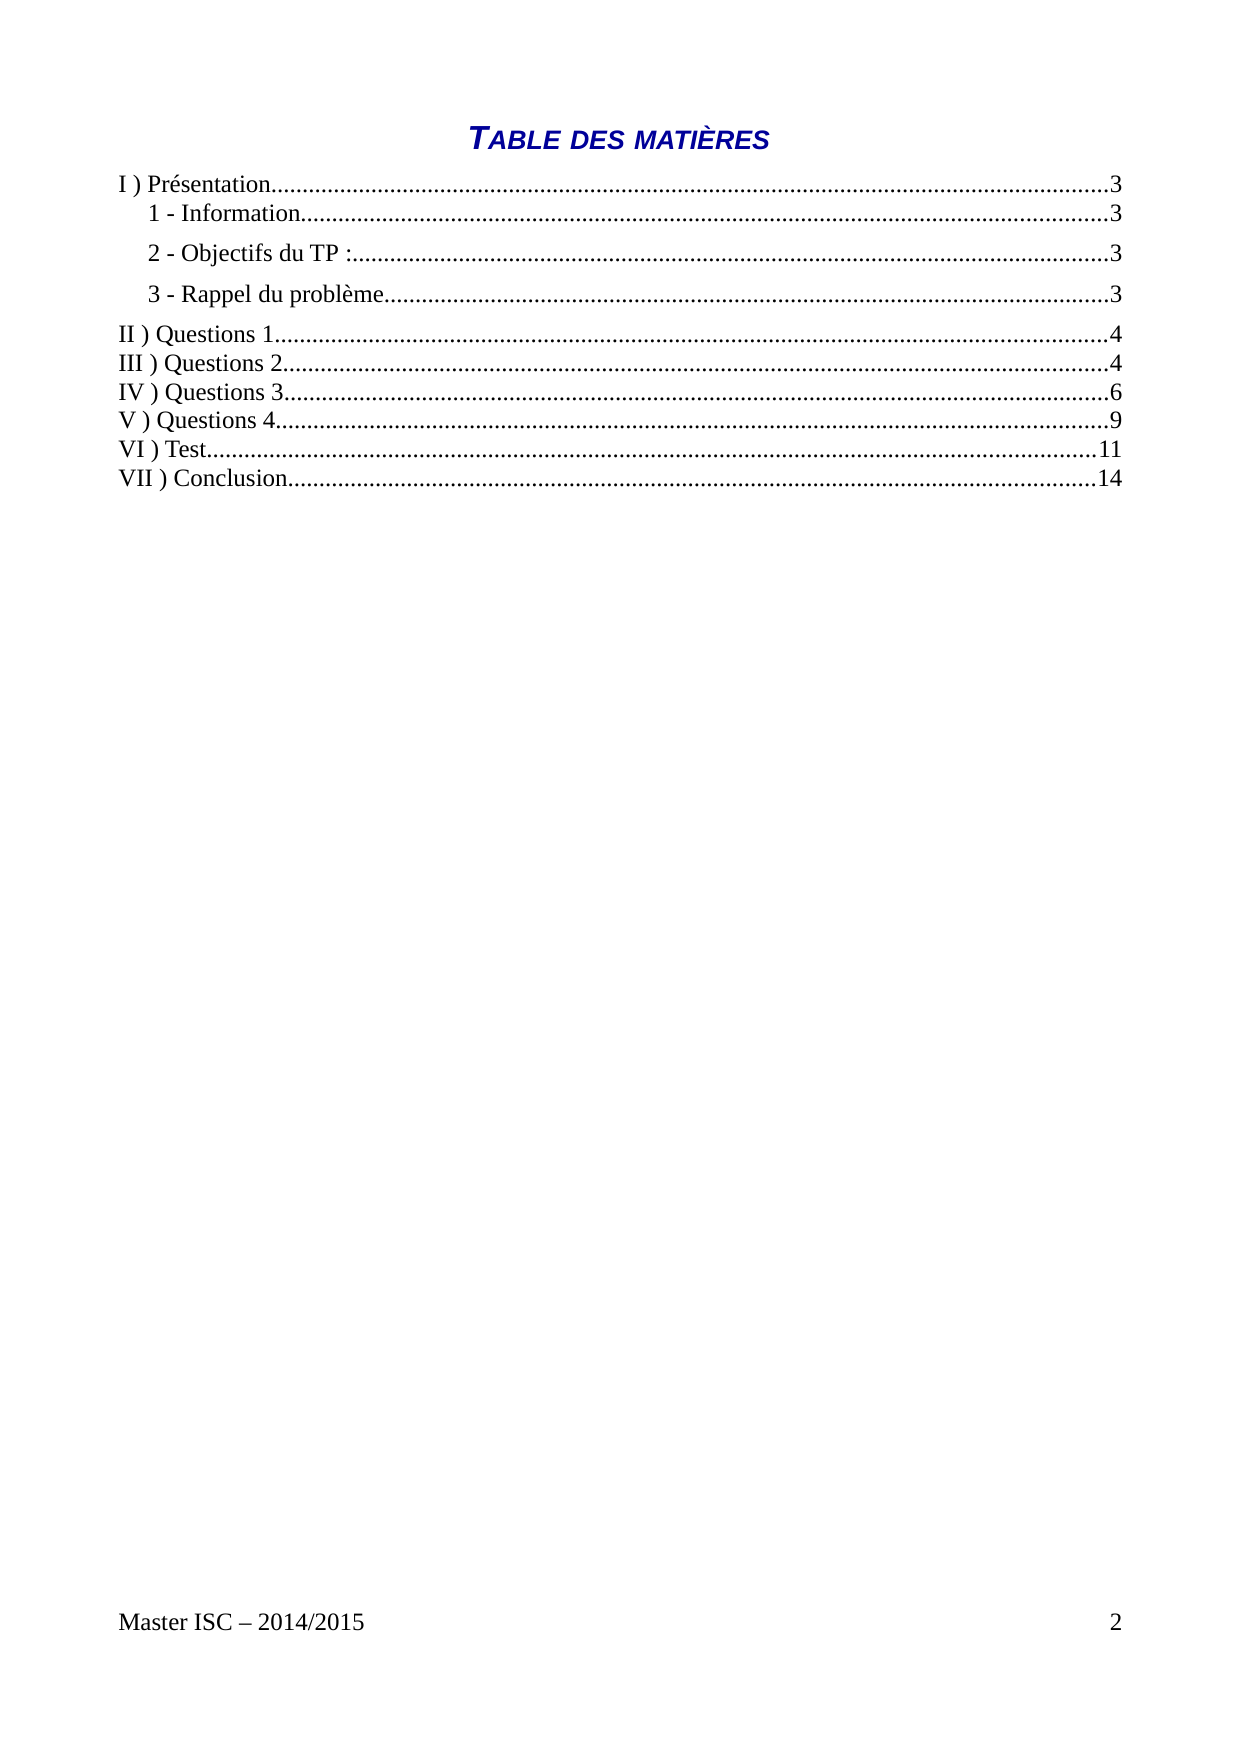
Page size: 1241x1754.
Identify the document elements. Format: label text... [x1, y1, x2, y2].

text III ) Questions 2 4 [118, 348, 1122, 377]
text 1 - Information 3 [148, 198, 1122, 227]
subtitle Table des matières [118, 118, 1122, 157]
text 2 - Objectifs du TP : 3 [148, 238, 1122, 267]
text I ) Présentation 3 [118, 169, 1122, 198]
text 3 - Rappel du problème 3 [148, 279, 1122, 308]
text VI ) Test 11 [118, 434, 1122, 463]
text VII ) Conclusion 14 [118, 463, 1122, 492]
text II ) Questions 1 4 [118, 319, 1122, 348]
text IV ) Questions 3 6 [118, 377, 1122, 406]
text V ) Questions 4 9 [118, 406, 1122, 434]
